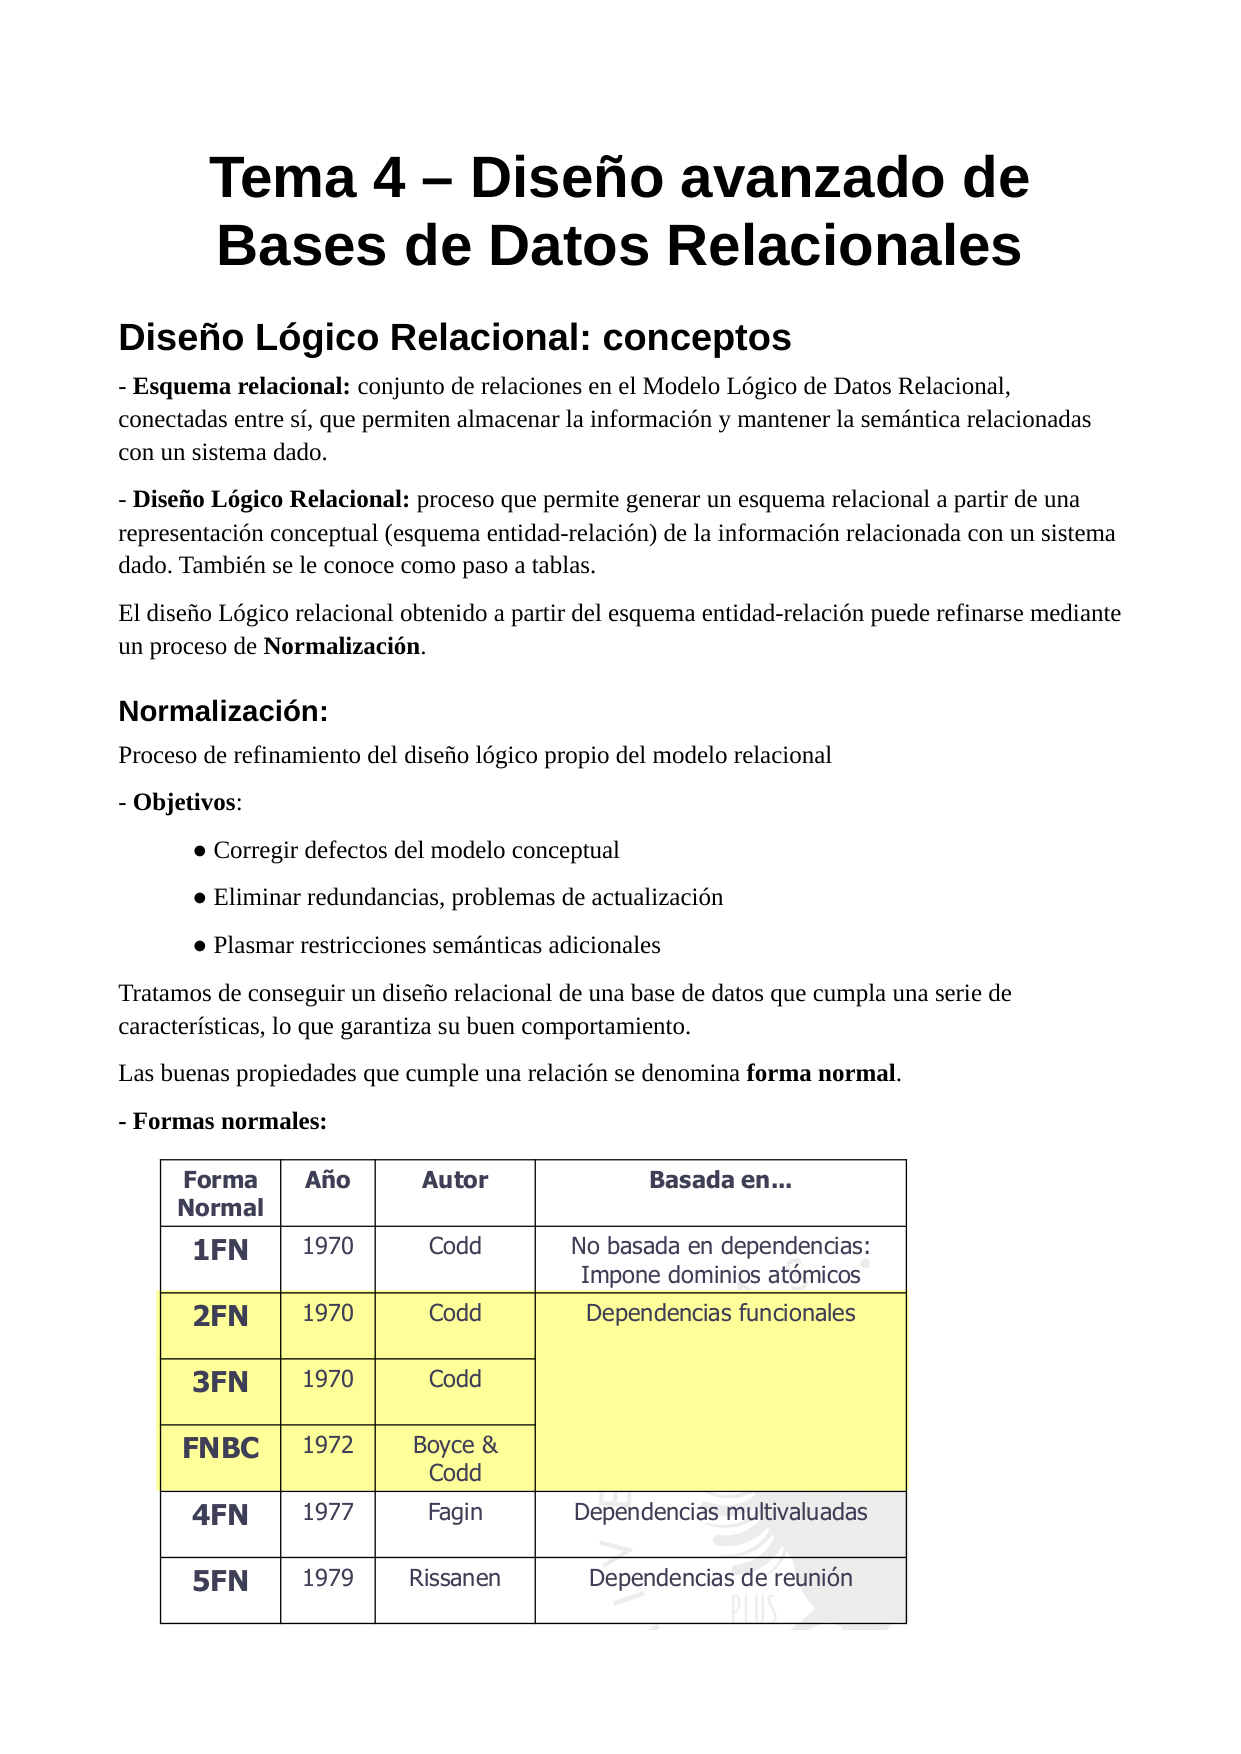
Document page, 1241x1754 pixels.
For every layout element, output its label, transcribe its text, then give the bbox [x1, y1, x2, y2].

title Tema 4 – Diseño avanzado de Bases de Datos Relacionales [118, 143, 1122, 277]
text - Diseño Lógico Relacional: proceso que permite generar un esquema relacional a partir de una representación conceptual (esquema entidad-relación) de la información relacionada con un sistema dado. También se le conoce como paso a tablas. [118, 484, 1122, 579]
subtitle Diseño Lógico Relacional: conceptos [118, 315, 1122, 358]
text Proceso de refinamiento del diseño lógico propio del modelo relacional [118, 740, 1122, 768]
text - Esquema relacional: conjunto de relaciones en el Modelo Lógico de Datos Relacional, conectadas entre sí, que permiten almacenar la información y mantener la semántica relacionadas con un sistema dado. [118, 371, 1122, 466]
picture [156, 1153, 909, 1630]
text ● Corregir defectos del modelo conceptual [118, 835, 1122, 864]
text Tratamos de conseguir un diseño relacional de una base de datos que cumpla una serie de características, lo que garantiza su buen comportamiento. [118, 978, 1122, 1039]
text ● Plasmar restricciones semánticas adicionales [118, 930, 1122, 959]
subtitle Normalización: [118, 693, 1122, 727]
text - Formas normales: [118, 1106, 1122, 1135]
text - Objetivos: [118, 787, 1122, 816]
text El diseño Lógico relacional obtenido a partir del esquema entidad-relación puede refinarse mediante un proceso de Normalización. [118, 598, 1122, 660]
text Las buenas propiedades que cumple una relación se denomina forma normal. [118, 1058, 1122, 1087]
text ● Eliminar redundancias, problemas de actualización [118, 882, 1122, 911]
